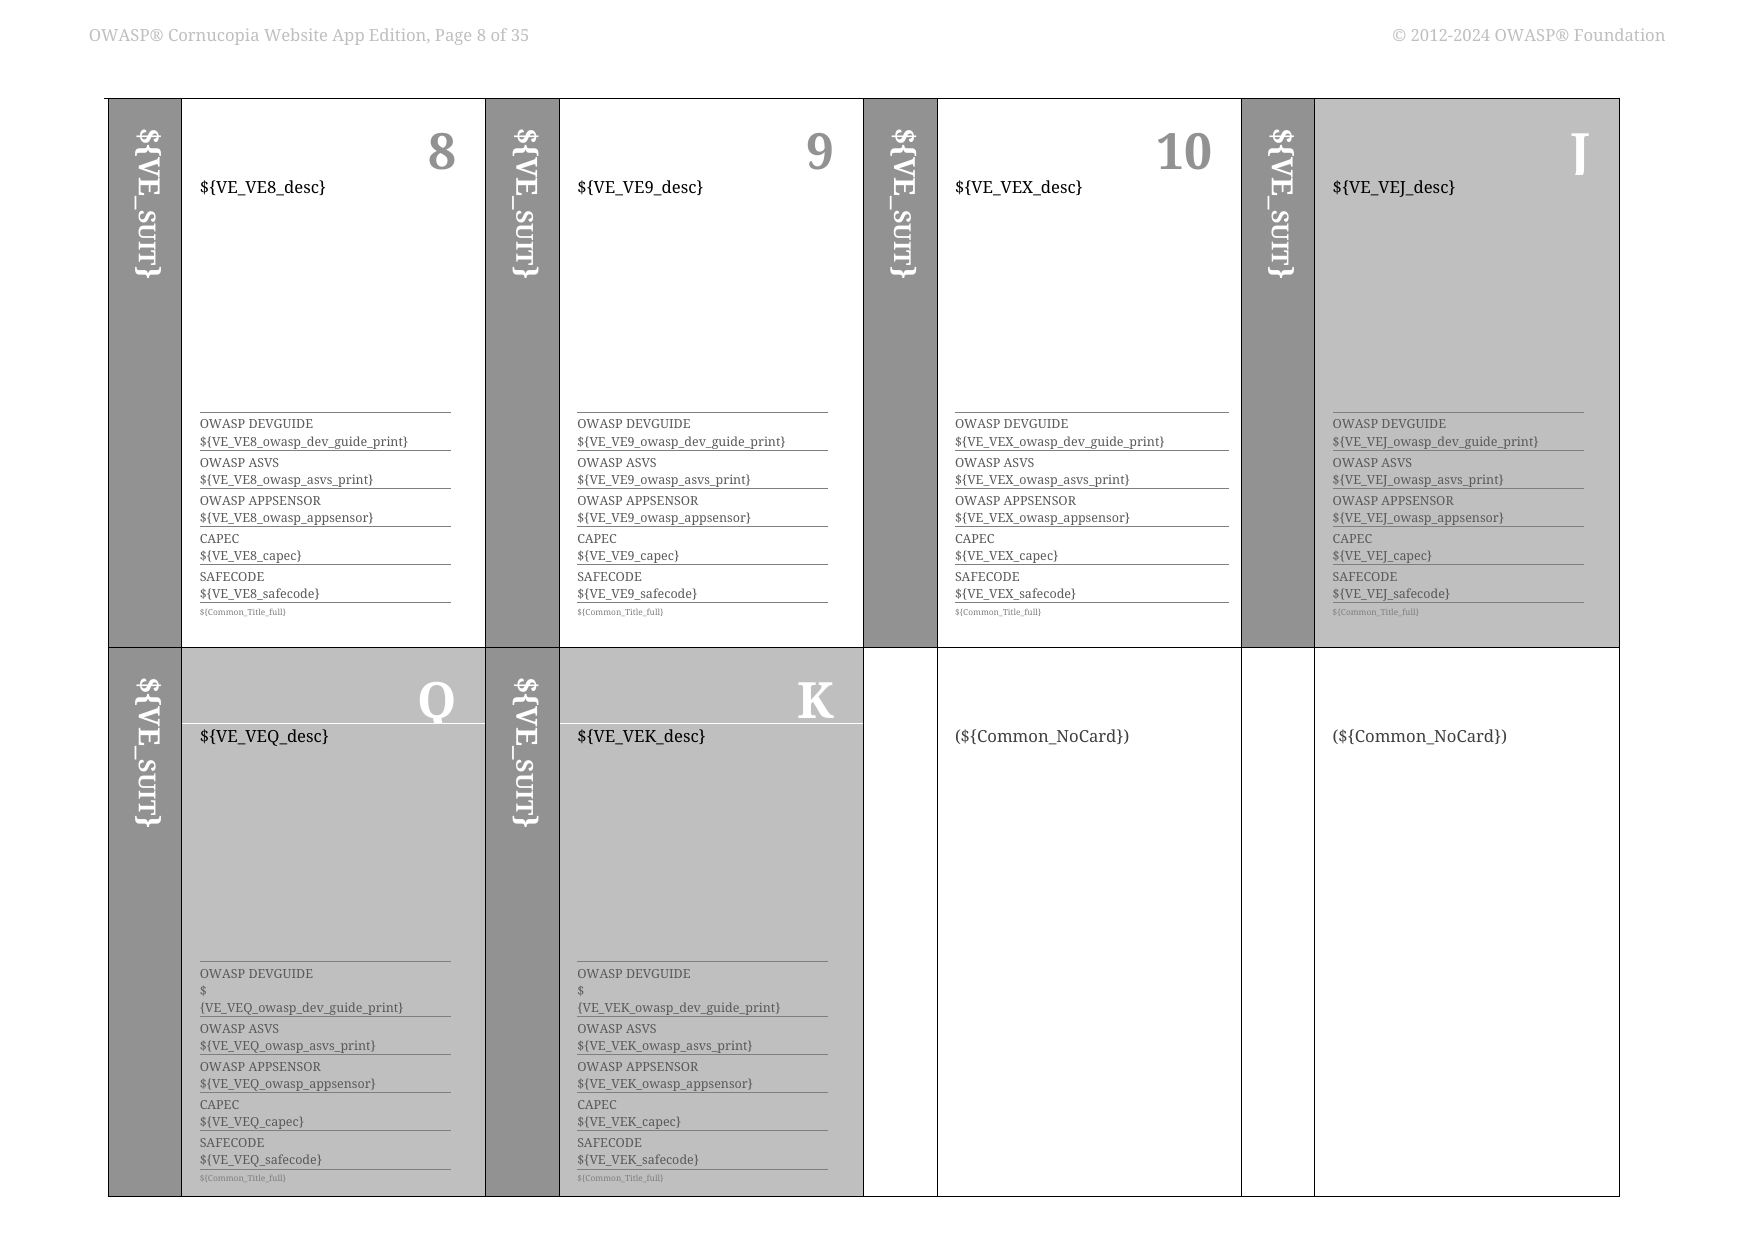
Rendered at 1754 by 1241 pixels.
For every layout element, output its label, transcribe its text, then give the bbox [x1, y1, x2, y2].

table_header OWASP DEVGUIDE ${VE_VE8_owasp_dev_guide_print} [200, 413, 451, 450]
table_cell OWASP APPSENSOR ${VE_VEX_owasp_appsensor} [955, 489, 1229, 526]
table_header 10 [938, 99, 1241, 174]
table_cell K [560, 648, 863, 723]
table_cell ${Common_Title_full} [1333, 603, 1583, 617]
table_cell CAPEC ${VE_VEQ_capec} [200, 1093, 451, 1130]
table_cell ${Common_Title_full} [577, 603, 828, 617]
table_cell [938, 648, 1241, 723]
table_cell SAFECODE ${VE_VE8_safecode} [200, 565, 451, 602]
table_cell (${Common_NoCard}) [938, 724, 1241, 960]
table_cell OWASP APPSENSOR ${VE_VE9_owasp_appsensor} [577, 489, 828, 526]
table_cell CAPEC ${VE_VEK_capec} [577, 1093, 828, 1130]
table_cell [1315, 411, 1619, 647]
table_cell ${Common_Title_full} [577, 1170, 828, 1184]
table_cell [938, 411, 1241, 647]
table_cell ${Common_Title_full} [955, 603, 1229, 617]
table_cell ${VE_VEJ_desc} [1315, 174, 1619, 411]
table_header ${VE_suit} [864, 99, 937, 647]
table_header [104, 99, 108, 1196]
table_cell OWASP APPSENSOR ${VE_VE8_owasp_appsensor} [200, 489, 451, 526]
table_cell (${Common_NoCard}) [1315, 724, 1619, 960]
table_cell [560, 960, 863, 1196]
table_cell SAFECODE ${VE_VEX_safecode} [955, 565, 1229, 602]
table_cell [1315, 960, 1619, 1196]
table_cell OWASP ASVS ${VE_VE9_owasp_asvs_print} [577, 451, 828, 488]
table_cell SAFECODE ${VE_VEK_safecode} [577, 1131, 828, 1168]
table_cell OWASP ASVS ${VE_VEK_owasp_asvs_print} [577, 1017, 828, 1054]
table_cell ${VE_VEK_desc} [560, 724, 863, 960]
table_cell [1242, 648, 1314, 1196]
table_header 9 [560, 99, 863, 174]
table_cell ${Common_Title_full} [200, 603, 451, 617]
table_cell [1315, 648, 1619, 723]
table_cell ${VE_VEX_desc} [938, 174, 1241, 411]
table_header OWASP DEVGUIDE ${VE_VEJ_owasp_dev_guide_print} [1333, 413, 1583, 450]
table_cell OWASP ASVS ${VE_VEX_owasp_asvs_print} [955, 451, 1229, 488]
table_cell CAPEC ${VE_VEX_capec} [955, 527, 1229, 564]
table_cell OWASP APPSENSOR ${VE_VEJ_owasp_appsensor} [1333, 489, 1583, 526]
table_cell OWASP APPSENSOR ${VE_VEK_owasp_appsensor} [577, 1055, 828, 1092]
table_cell [560, 411, 863, 647]
table_cell SAFECODE ${VE_VEQ_safecode} [200, 1131, 451, 1168]
table_header ${VE_suit} [1242, 99, 1314, 647]
table_cell ${VE_suit} [486, 648, 559, 1196]
table_cell CAPEC ${VE_VEJ_capec} [1333, 527, 1583, 564]
table_cell SAFECODE ${VE_VEJ_safecode} [1333, 565, 1583, 602]
table_cell [864, 648, 937, 1196]
table_cell CAPEC ${VE_VE9_capec} [577, 527, 828, 564]
table_cell OWASP ASVS ${VE_VEJ_owasp_asvs_print} [1333, 451, 1583, 488]
table_header OWASP DEVGUIDE ${VE_VEK_owasp_dev_guide_print} [577, 962, 828, 1016]
table_cell [182, 960, 485, 1196]
table_header J [1315, 99, 1619, 174]
table_cell OWASP APPSENSOR ${VE_VEQ_owasp_appsensor} [200, 1055, 451, 1092]
table_cell CAPEC ${VE_VE8_capec} [200, 527, 451, 564]
table_cell ${VE_VE9_desc} [560, 174, 863, 411]
table_header OWASP DEVGUIDE ${VE_VEQ_owasp_dev_guide_print} [200, 962, 451, 1016]
table_header OWASP DEVGUIDE ${VE_VE9_owasp_dev_guide_print} [577, 413, 828, 450]
table_cell ${VE_VE8_desc} [182, 174, 485, 411]
table_header ${VE_suit} [109, 99, 181, 647]
table_cell ${VE_VEQ_desc} [182, 724, 485, 960]
table_cell OWASP ASVS ${VE_VE8_owasp_asvs_print} [200, 451, 451, 488]
table_cell SAFECODE ${VE_VE9_safecode} [577, 565, 828, 602]
table_cell Q [182, 648, 485, 723]
table_cell [182, 411, 485, 647]
table_cell ${VE_suit} [109, 648, 181, 1196]
table_cell ${Common_Title_full} [200, 1170, 451, 1184]
table_cell OWASP ASVS ${VE_VEQ_owasp_asvs_print} [200, 1017, 451, 1054]
table_header 8 [182, 99, 485, 174]
table_header ${VE_suit} [486, 99, 559, 647]
table_cell [938, 960, 1241, 1196]
table_header OWASP DEVGUIDE ${VE_VEX_owasp_dev_guide_print} [955, 413, 1229, 450]
